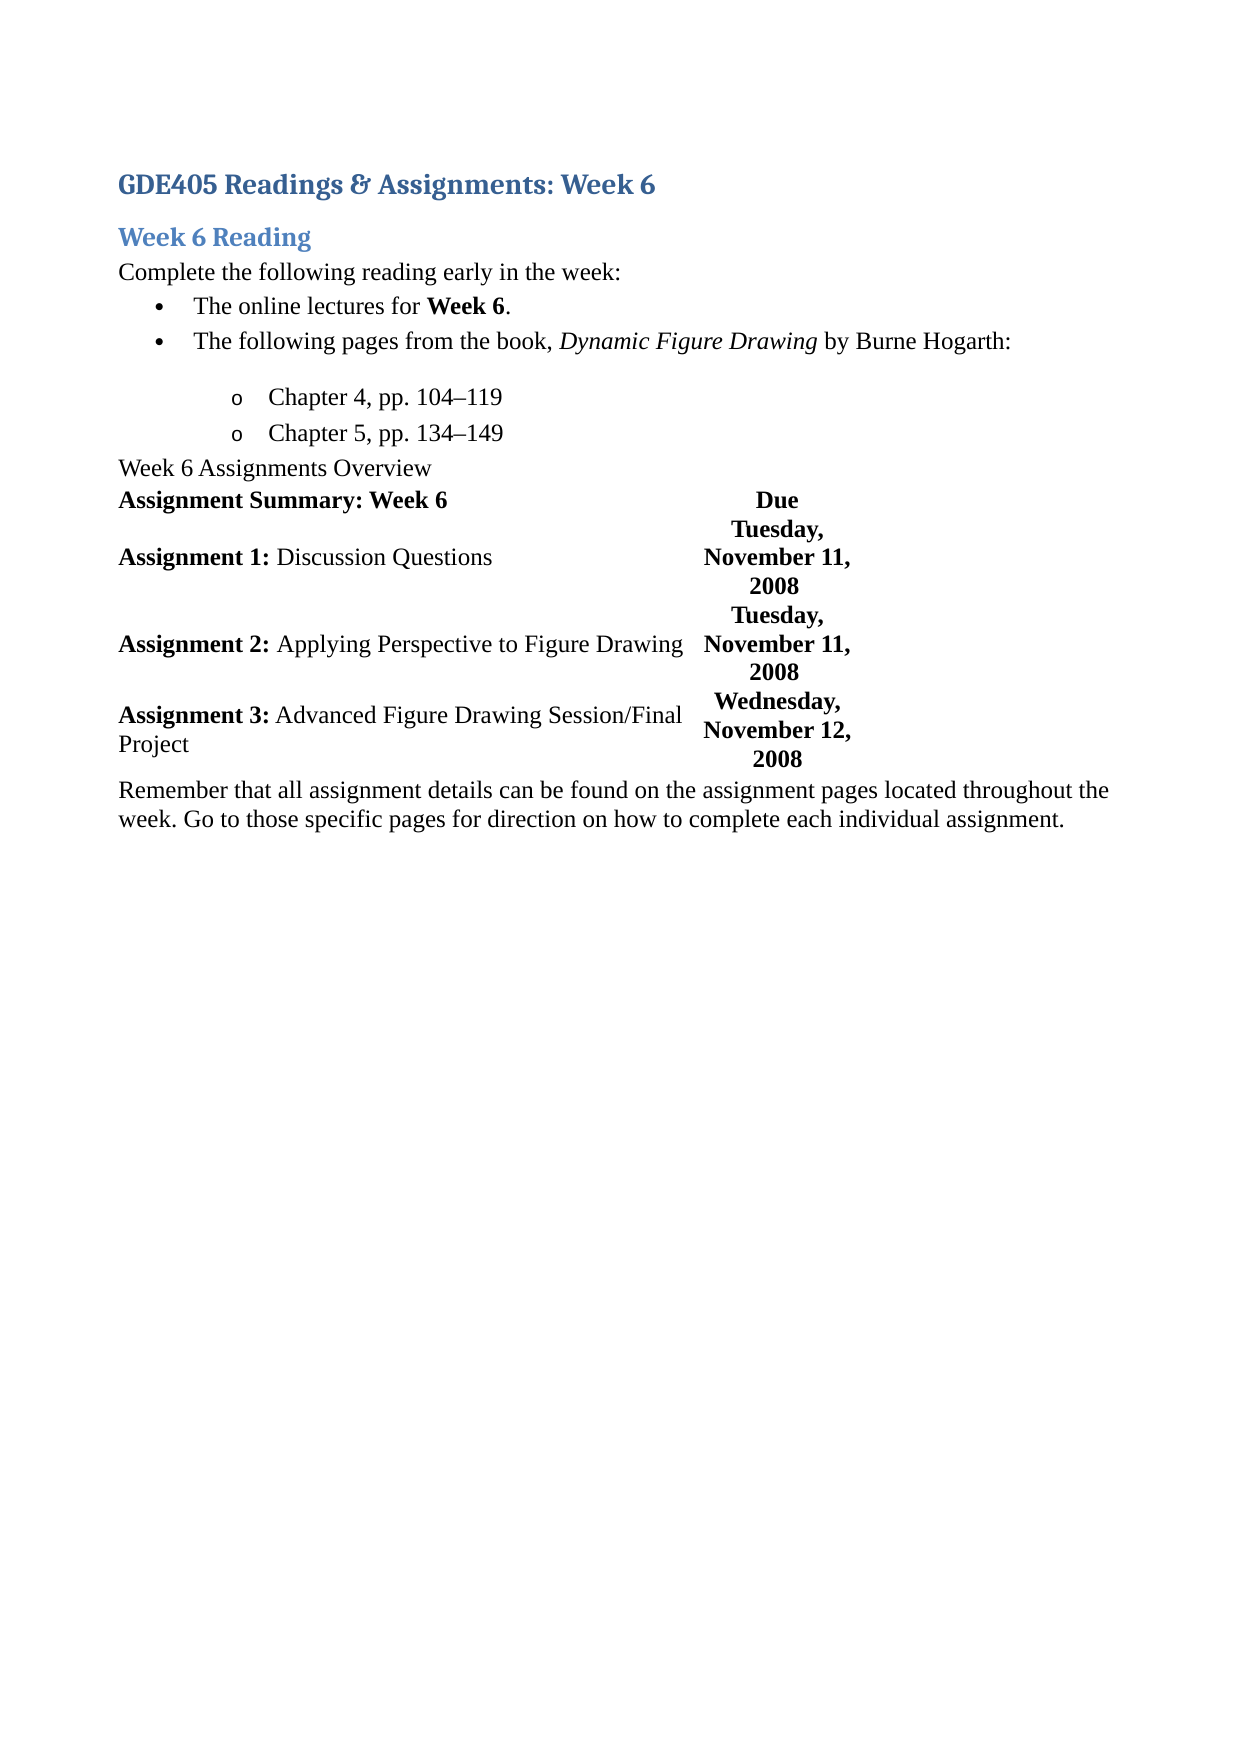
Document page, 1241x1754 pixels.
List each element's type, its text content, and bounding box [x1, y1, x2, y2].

text Week 6 Assignments Overview [118, 453, 1122, 482]
list The following pages from the book, Dynamic Figure Drawing by Burne Hogarth: [156, 326, 1122, 354]
subtitle GDE405 Readings & Assignments: Week 6 [118, 168, 1122, 202]
text Complete the following reading early in the week: [118, 257, 1122, 285]
subtitle Week 6 Reading [118, 222, 1122, 254]
table_header Due [688, 485, 867, 514]
table_cell Wednesday, November 12, 2008 [688, 686, 867, 772]
list Chapter 5, pp. 134–149 [231, 418, 1122, 447]
list The online lectures for Week 6. [156, 291, 1122, 320]
table_header Assignment Summary: Week 6 [118, 485, 688, 514]
table_cell Assignment 1: Discussion Questions [118, 514, 688, 600]
table_cell Tuesday, November 11, 2008 [688, 514, 867, 600]
list Chapter 4, pp. 104–119 [231, 382, 1122, 412]
text Remember that all assignment details can be found on the assignment pages located throughout the week. Go to those specific pages for direction on how to complete each individual assignment. [118, 775, 1122, 833]
table_cell Assignment 2: Applying Perspective to Figure Drawing [118, 600, 688, 686]
table_cell Assignment 3: Advanced Figure Drawing Session/Final Project [118, 686, 688, 772]
table_cell Tuesday, November 11, 2008 [688, 600, 867, 686]
